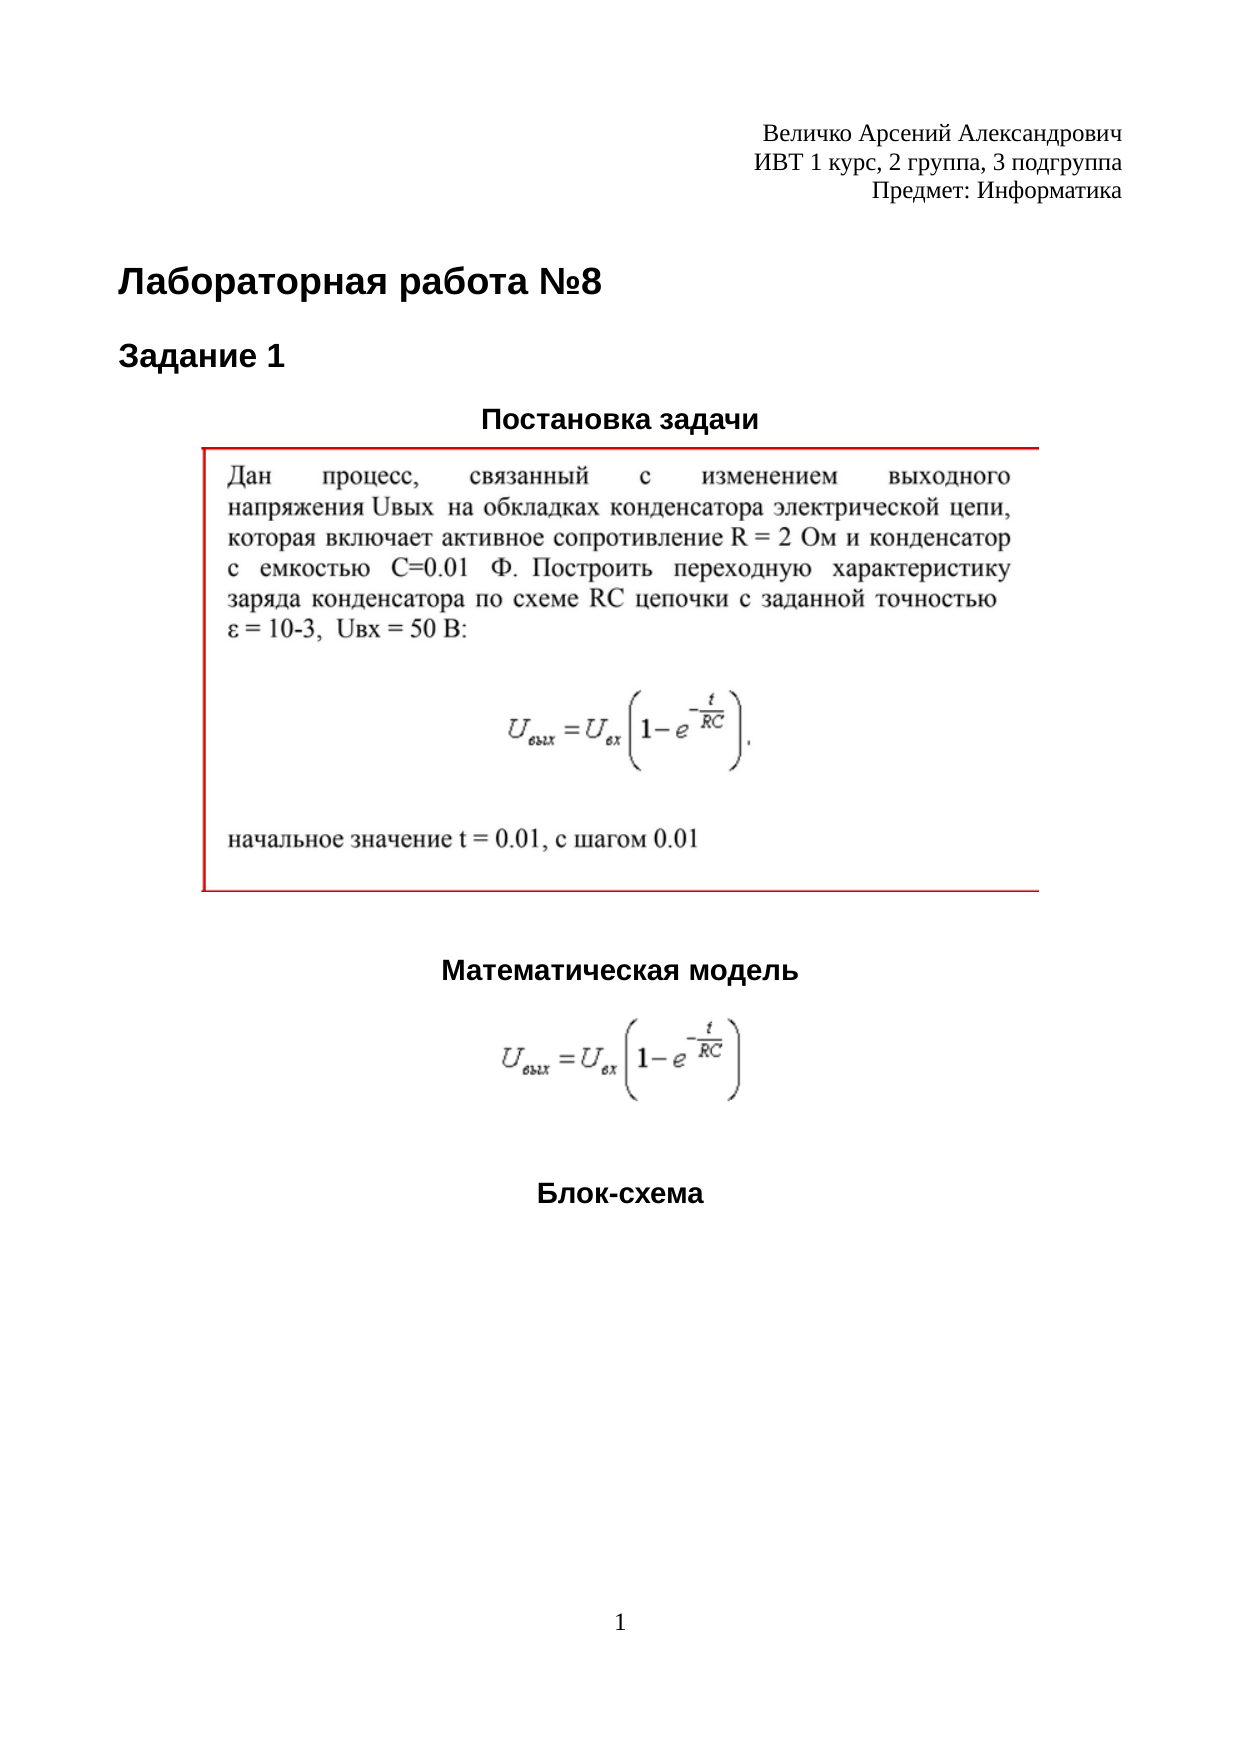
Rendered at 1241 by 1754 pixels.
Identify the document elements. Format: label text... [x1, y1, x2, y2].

subtitle Математическая модель [118, 952, 1122, 986]
subtitle Задание 1 [118, 336, 1122, 374]
picture [494, 998, 746, 1110]
subtitle Лабораторная работа №8 [118, 259, 1122, 302]
subtitle Блок-схема [118, 1176, 1122, 1210]
picture [201, 447, 1039, 892]
subtitle Постановка задачи [118, 402, 1122, 435]
